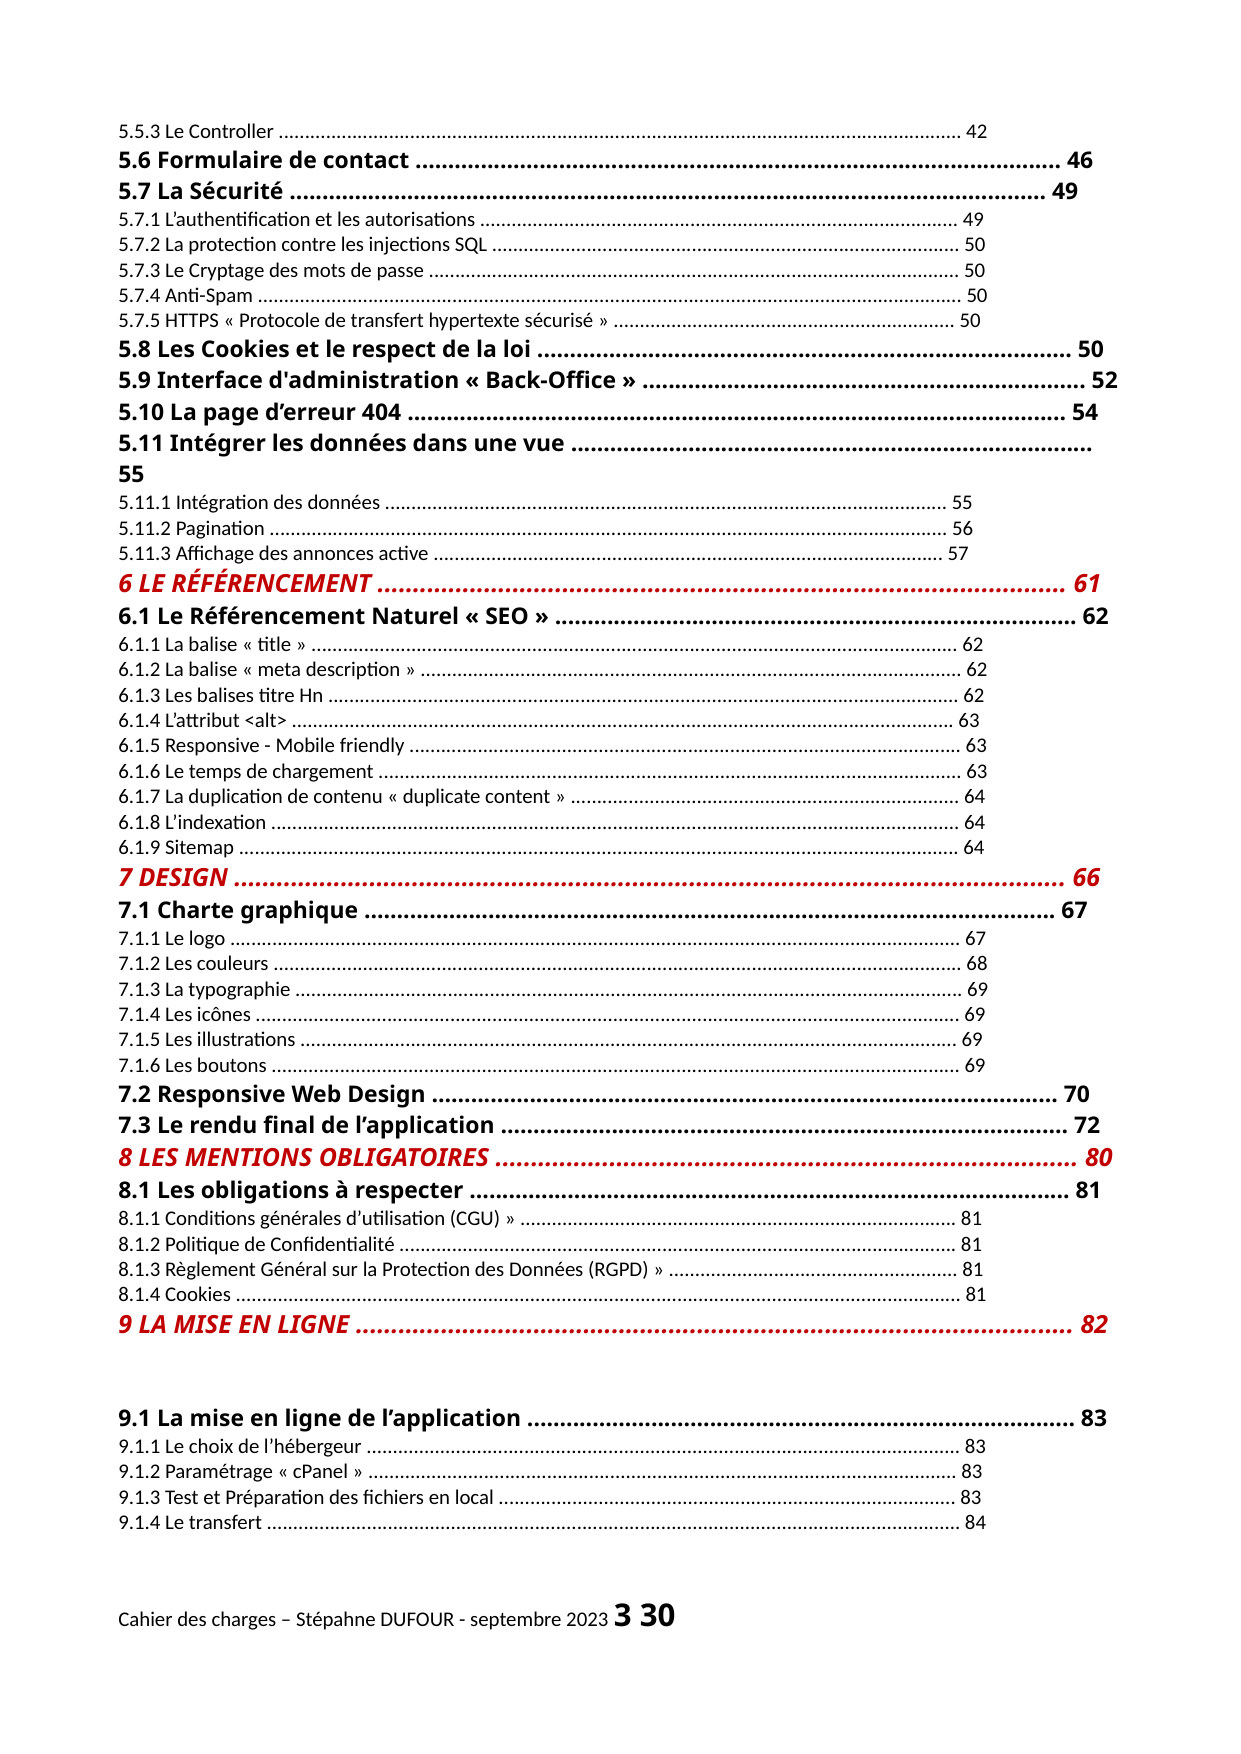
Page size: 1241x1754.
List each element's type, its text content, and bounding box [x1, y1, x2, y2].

text 5.5.3 Le Controller .................................................................................................................................. 42 [118, 118, 1122, 143]
text 5.7 La Sécurité .................................................................................................................... 49 [118, 175, 1122, 206]
text 7.1.5 Les illustrations ............................................................................................................................. 69 [118, 1027, 1122, 1052]
text 5.7.4 Anti-Spam ...................................................................................................................................... 50 [118, 282, 1122, 308]
text 5.7.5 HTTPS « Protocole de transfert hypertexte sécurisé » ................................................................. 50 [118, 308, 1122, 333]
text 6.1.7 La duplication de contenu « duplicate content » .......................................................................... 64 [118, 783, 1122, 809]
text 7 DESIGN ..................................................................................................................... 66 [118, 860, 1122, 894]
text 6.1 Le Référencement Naturel « SEO » ................................................................................ 62 [118, 600, 1122, 631]
text 6 LE RÉFÉRENCEMENT ................................................................................................. 61 [118, 566, 1122, 600]
text 5.11.1 Intégration des données ........................................................................................................... 55 [118, 489, 1122, 515]
text 6.1.1 La balise « title » ........................................................................................................................... 62 [118, 631, 1122, 656]
text 7.1 Charte graphique .......................................................................................................... 67 [118, 894, 1122, 925]
text 7.1.4 Les icônes ...................................................................................................................................... 69 [118, 1001, 1122, 1027]
text 7.1.6 Les boutons ................................................................................................................................... 69 [118, 1052, 1122, 1077]
text 5.7.1 L’authentification et les autorisations ........................................................................................... 49 [118, 206, 1122, 231]
text 5.10 La page d’erreur 404 ..................................................................................................... 54 [118, 396, 1122, 427]
text 4 [118, 1341, 1122, 1377]
text 7.1.1 Le logo ........................................................................................................................................... 67 [118, 925, 1122, 950]
text 6.1.3 Les balises titre Hn ........................................................................................................................ 62 [118, 682, 1122, 707]
text 8.1.2 Politique de Confidentialité .......................................................................................................... 81 [118, 1231, 1122, 1256]
text 7.1.3 La typographie ............................................................................................................................... 69 [118, 976, 1122, 1001]
text 8.1.4 Cookies .......................................................................................................................................... 81 [118, 1282, 1122, 1307]
text 9 LA MISE EN LIGNE ..................................................................................................... 82 [118, 1307, 1122, 1341]
text 8.1.3 Règlement Général sur la Protection des Données (RGPD) » ....................................................... 81 [118, 1256, 1122, 1282]
text 6.1.9 Sitemap ......................................................................................................................................... 64 [118, 834, 1122, 860]
text 6.1.6 Le temps de chargement ............................................................................................................... 63 [118, 758, 1122, 783]
text 5.7.3 Le Cryptage des mots de passe ..................................................................................................... 50 [118, 257, 1122, 282]
text 9.1.1 Le choix de l’hébergeur ................................................................................................................. 83 [118, 1433, 1122, 1459]
text 6.1.8 L’indexation ................................................................................................................................... 64 [118, 809, 1122, 834]
text 5.11.2 Pagination ................................................................................................................................. 56 [118, 515, 1122, 540]
text 6.1.4 L’attribut <alt> .............................................................................................................................. 63 [118, 707, 1122, 733]
text 7.2 Responsive Web Design ................................................................................................ 70 [118, 1077, 1122, 1109]
text 5.6 Formulaire de contact ................................................................................................... 46 [118, 143, 1122, 175]
text 7.1.2 Les couleurs ................................................................................................................................... 68 [118, 950, 1122, 976]
text 5.11 Intégrer les données dans une vue ................................................................................ 55 [118, 427, 1122, 489]
text 9.1.4 Le transfert .................................................................................................................................... 84 [118, 1509, 1122, 1535]
text 9.1.2 Paramétrage « cPanel » ................................................................................................................ 83 [118, 1459, 1122, 1484]
text 5.7.2 La protection contre les injections SQL ......................................................................................... 50 [118, 231, 1122, 257]
text 6.1.2 La balise « meta description » ....................................................................................................... 62 [118, 656, 1122, 682]
text 5.11.3 Affichage des annonces active ................................................................................................. 57 [118, 540, 1122, 566]
text 5.8 Les Cookies et le respect de la loi .................................................................................. 50 [118, 333, 1122, 364]
text 8.1 Les obligations à respecter ............................................................................................ 81 [118, 1174, 1122, 1205]
text 6.1.5 Responsive - Mobile friendly ......................................................................................................... 63 [118, 733, 1122, 758]
text 8 LES MENTIONS OBLIGATOIRES .................................................................................. 80 [118, 1140, 1122, 1174]
text 9.1 La mise en ligne de l’application .................................................................................... 83 [118, 1402, 1122, 1433]
text 5.9 Interface d'administration « Back-Office » .................................................................... 52 [118, 364, 1122, 396]
text 7.3 Le rendu final de l’application ....................................................................................... 72 [118, 1109, 1122, 1140]
text 9.1.3 Test et Préparation des fichiers en local ....................................................................................... 83 [118, 1484, 1122, 1509]
text 8.1.1 Conditions générales d’utilisation (CGU) » ................................................................................... 81 [118, 1205, 1122, 1231]
